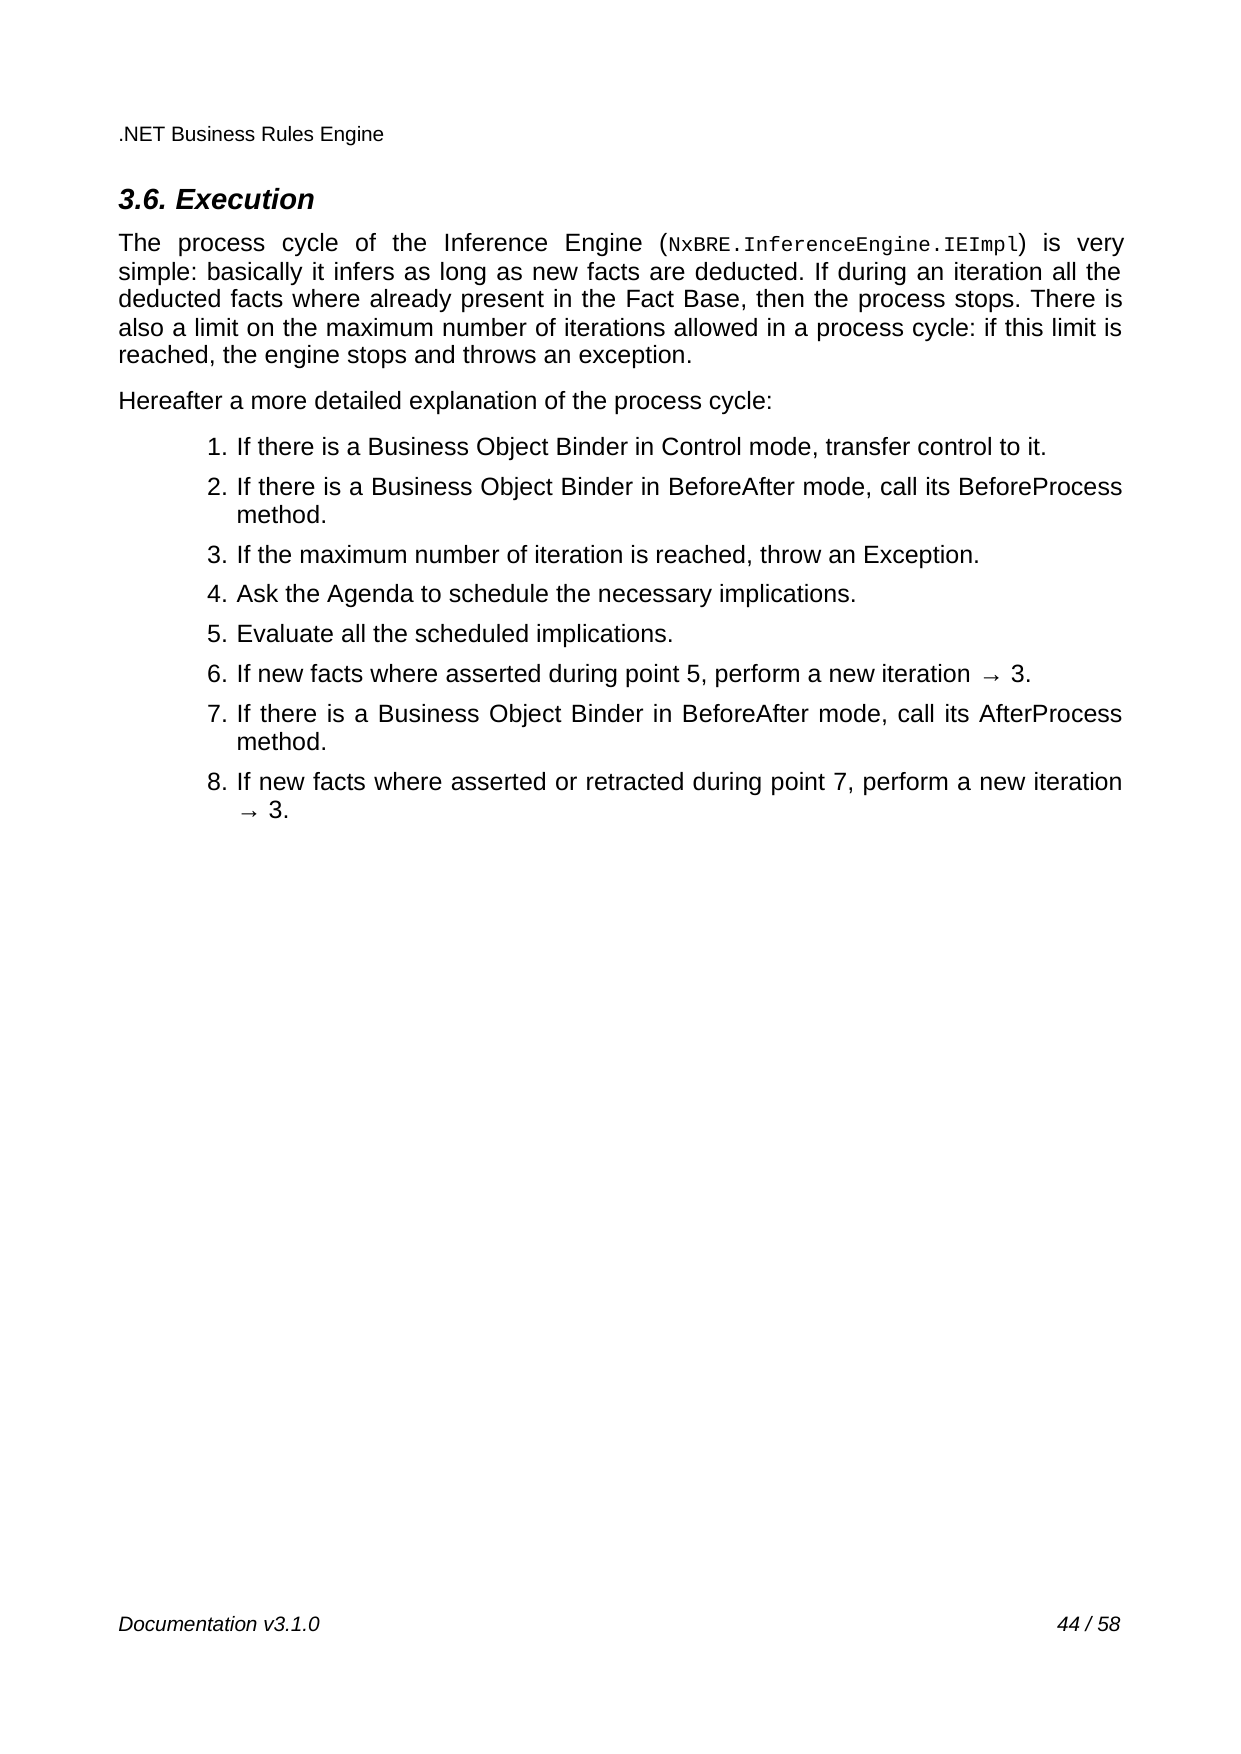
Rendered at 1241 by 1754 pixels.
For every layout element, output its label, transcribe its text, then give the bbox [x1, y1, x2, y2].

list If new facts where asserted or retracted during point 7, perform a new iteration → 3. [207, 767, 1124, 823]
list If there is a Business Object Binder in BeforeAfter mode, call its AfterProcess method. [207, 699, 1124, 756]
list Ask the Agenda to schedule the necessary implications. [207, 580, 1124, 608]
text The process cycle of the Inference Engine (NxBRE.InferenceEngine.IEImpl) is very simple: basically it infers as long as new facts are deducted. If during an iteration all the deducted facts where already present in the Fact Base, then the process stops. There is also a limit on the maximum number of iterations allowed in a process cycle: if this limit is reached, the engine stops and throws an exception. [118, 228, 1124, 369]
list If the maximum number of iteration is reached, throw an Exception. [207, 540, 1124, 568]
list If there is a Business Object Binder in Control mode, transfer control to it. [207, 433, 1124, 461]
text Hereafter a more detailed explanation of the process cycle: [118, 387, 1124, 415]
list If there is a Business Object Binder in BeforeAfter mode, call its BeforeProcess method. [207, 472, 1124, 528]
list Evaluate all the scheduled implications. [207, 620, 1124, 648]
list If new facts where asserted during point 5, perform a new iteration → 3. [207, 660, 1124, 688]
subtitle Execution [118, 183, 1124, 216]
